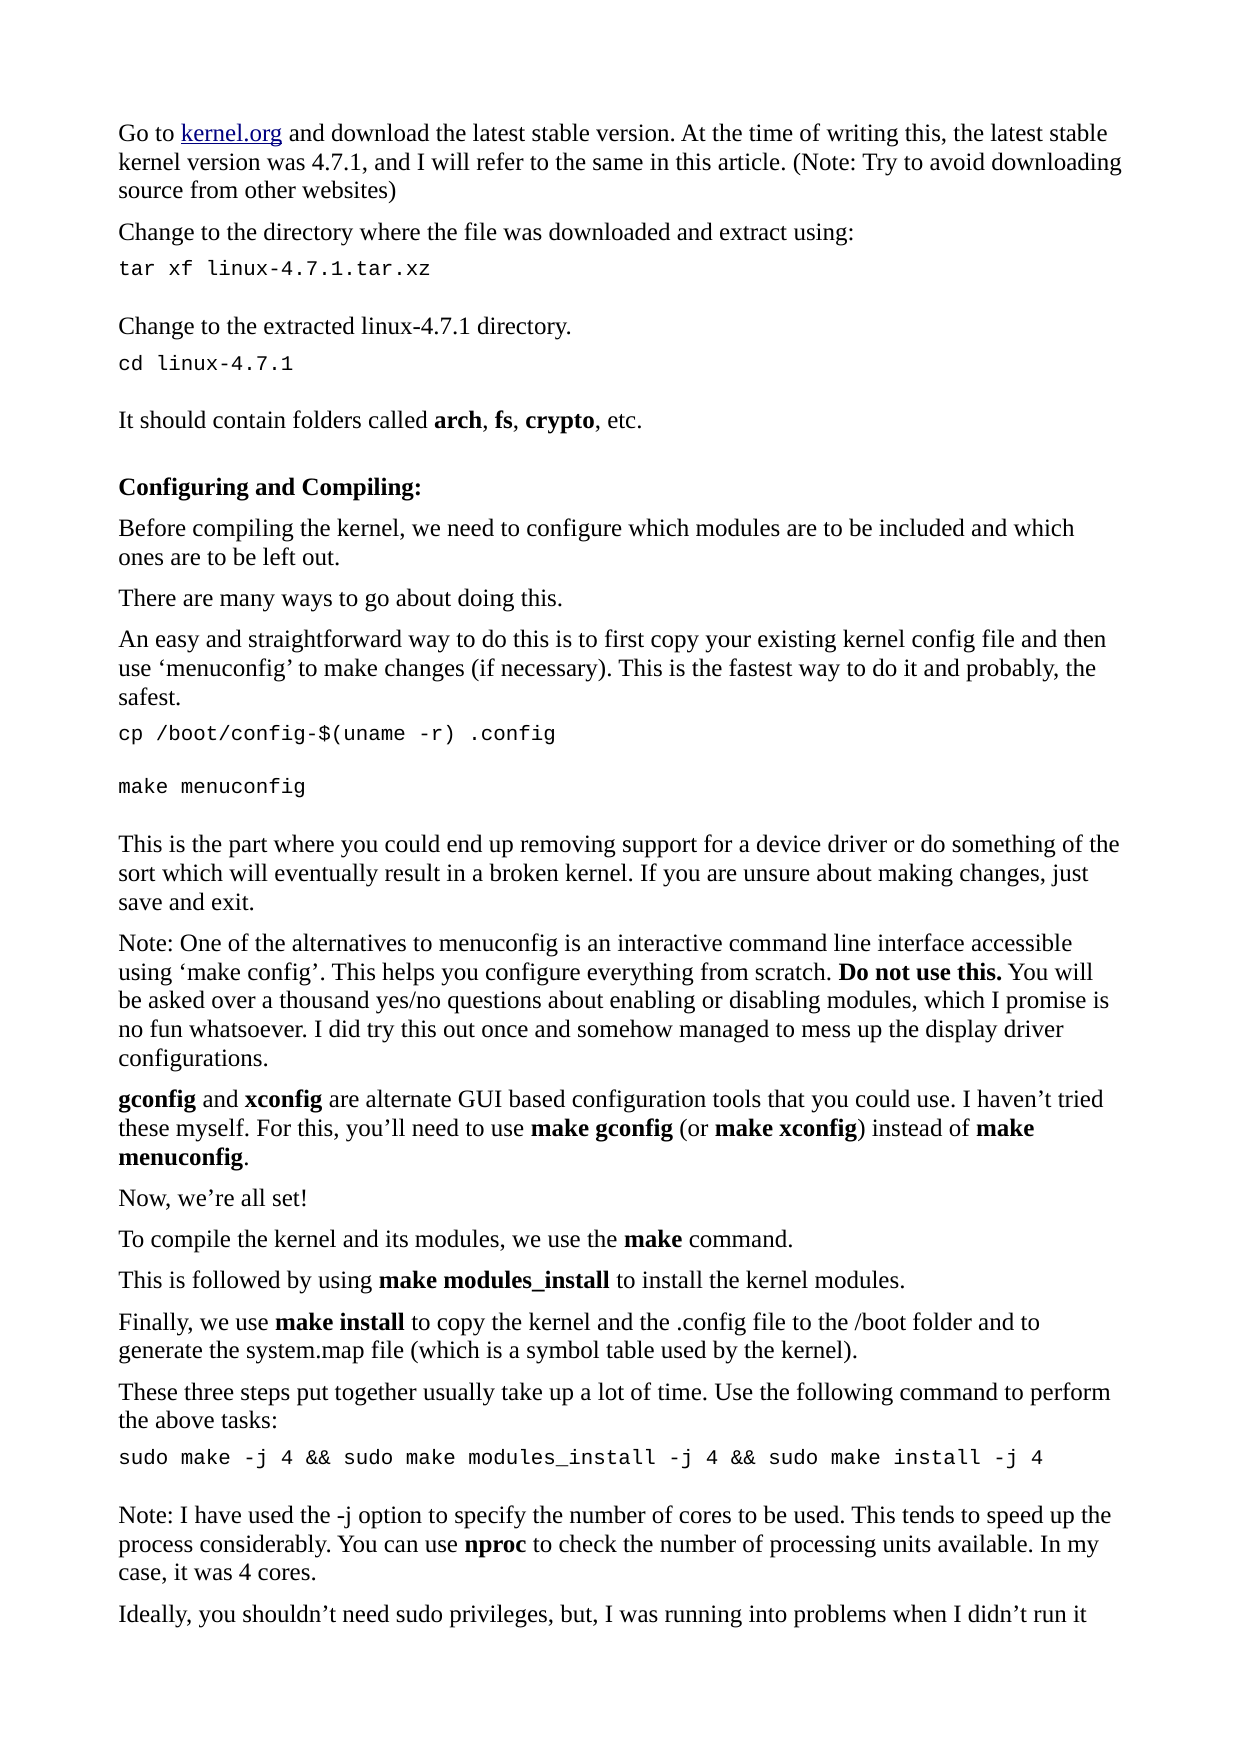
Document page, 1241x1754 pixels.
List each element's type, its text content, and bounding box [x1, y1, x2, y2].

text An easy and straightforward way to do this is to first copy your existing kernel config file and then use ‘menuconfig’ to make changes (if necessary). This is the fastest way to do it and probably, the safest. [118, 624, 1122, 711]
text To compile the kernel and its modules, we use the make command. [118, 1224, 1122, 1253]
text Go to kernel.org and download the latest stable version. At the time of writing this, the latest stable kernel version was 4.7.1, and I will refer to the same in this article. (Note: Try to avoid downloading source from other websites) [118, 118, 1122, 204]
text Note: I have used the -j option to specify the number of cores to be used. This tends to speed up the process considerably. You can use nproc to check the number of processing units available. In my case, it was 4 cores. [118, 1500, 1122, 1586]
text These three steps put together usually take up a lot of time. Use the following command to perform the above tasks: [118, 1377, 1122, 1434]
text make menuconfig [118, 776, 1122, 800]
text Finally, we use make install to copy the kernel and the .config file to the /boot folder and to generate the system.map file (which is a symbol table used by the kernel). [118, 1307, 1122, 1364]
text Before compiling the kernel, we need to configure which modules are to be included and which ones are to be left out. [118, 513, 1122, 571]
text Change to the extracted linux-4.7.1 directory. [118, 311, 1122, 340]
text There are many ways to go about doing this. [118, 583, 1122, 612]
text cd linux-4.7.1 [118, 352, 1122, 376]
text Note: One of the alternatives to menuconfig is an interactive command line interface accessible using ‘make config’. This helps you configure everything from scratch. Do not use this. You will be asked over a thousand yes/no questions about enabling or disabling modules, which I promise is no fun whatsoever. I did try this out once and somehow managed to mess up the display driver configurations. [118, 928, 1122, 1072]
text Change to the directory where the file was downloaded and extract using: [118, 217, 1122, 246]
text This is the part where you could end up removing support for a device driver or do something of the sort which will eventually result in a broken kernel. If you are unsure about making changes, just save and exit. [118, 829, 1122, 916]
text Ideally, you shouldn’t need sudo privileges, but, I was running into problems when I didn’t run it [118, 1599, 1122, 1627]
text tar xf linux-4.7.1.tar.xz [118, 258, 1122, 282]
text Now, we’re all set! [118, 1183, 1122, 1212]
text It should contain folders called arch, fs, crypto, etc. [118, 406, 1122, 434]
subtitle Configuring and Compiling: [118, 472, 1122, 501]
text cp /boot/config-$(uname -r) .config [118, 723, 1122, 747]
text sudo make -j 4 && sudo make modules_install -j 4 && sudo make install -j 4 [118, 1447, 1122, 1471]
text gconfig and xconfig are alternate GUI based configuration tools that you could use. I haven’t tried these myself. For this, you’ll need to use make gconfig (or make xconfig) instead of make menuconfig. [118, 1084, 1122, 1171]
text This is followed by using make modules_install to install the kernel modules. [118, 1266, 1122, 1294]
